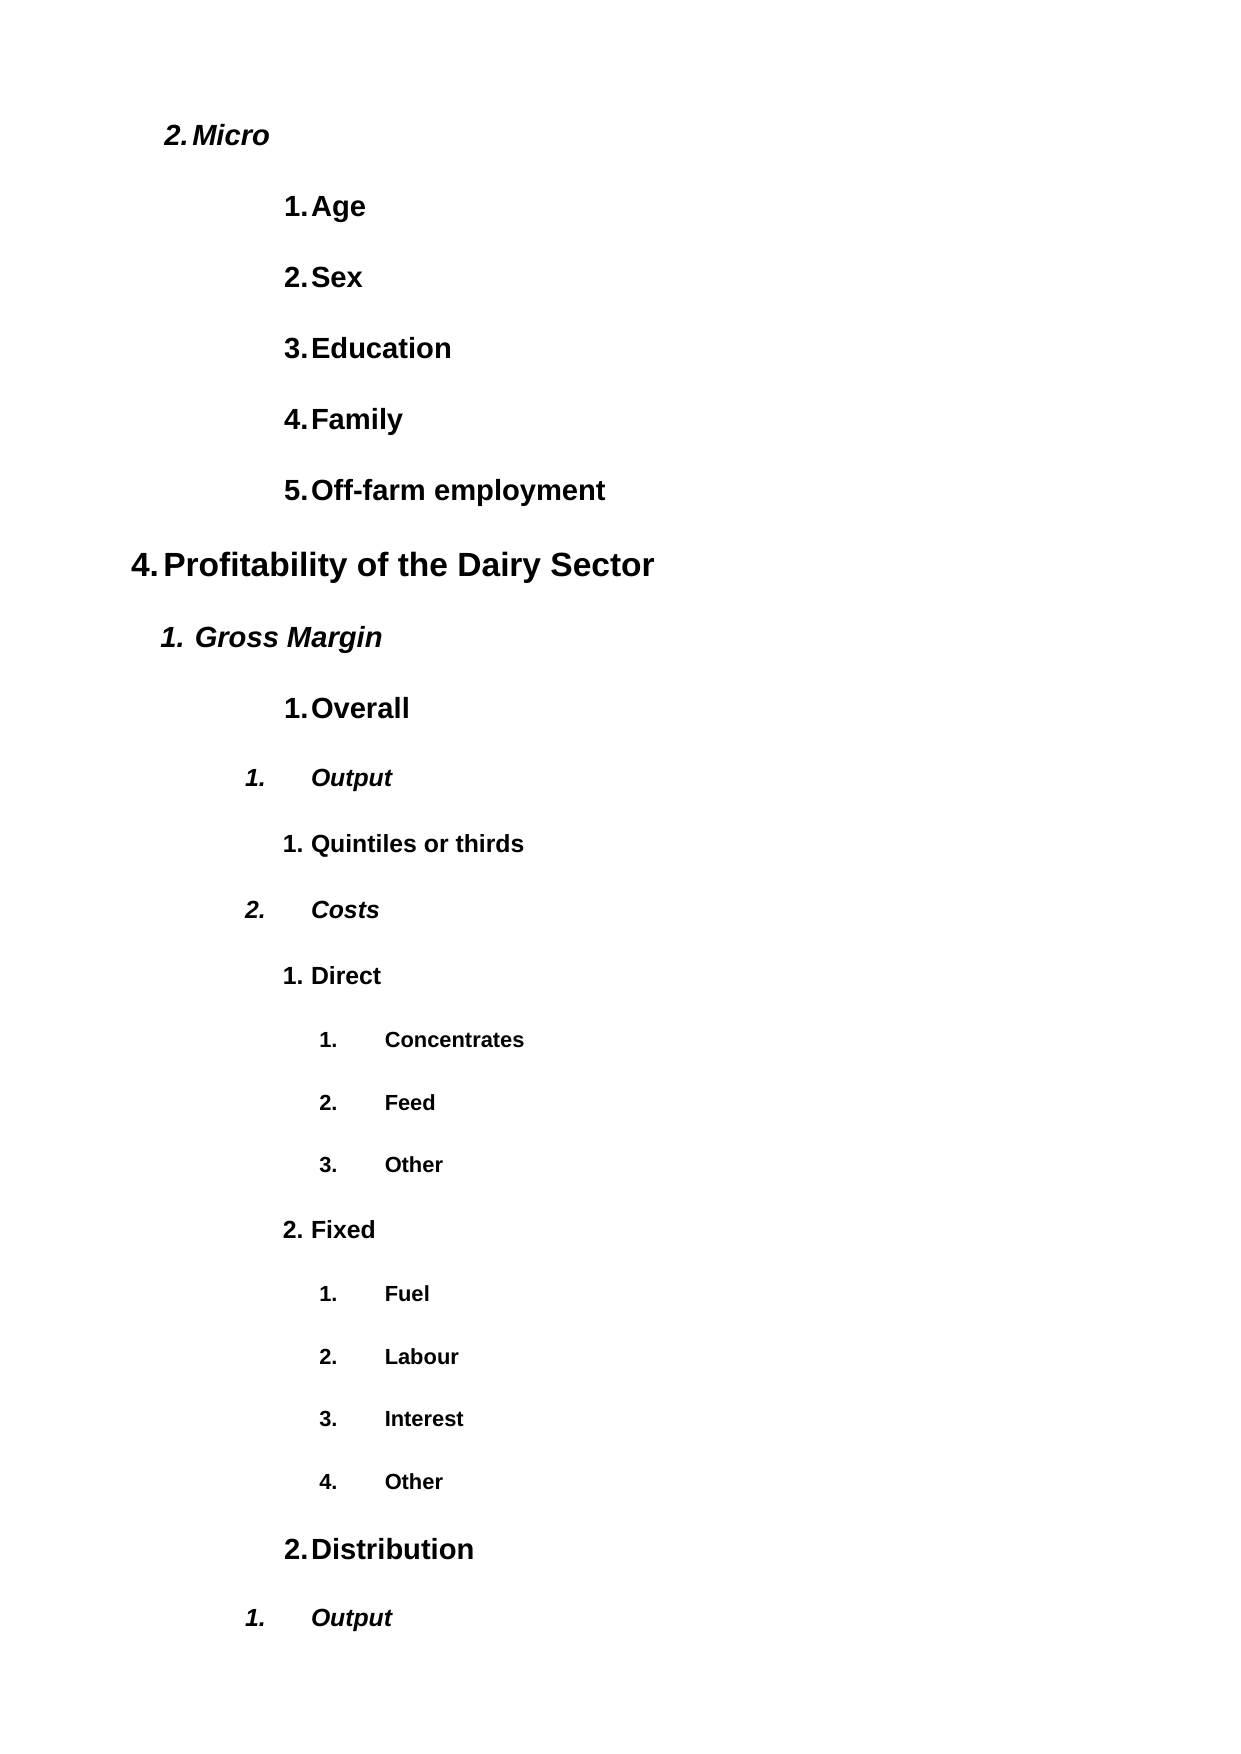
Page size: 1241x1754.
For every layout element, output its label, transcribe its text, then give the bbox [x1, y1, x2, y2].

subtitle Feed [163, 1089, 1122, 1115]
subtitle Gross Margin [121, 621, 1122, 654]
subtitle Output [163, 763, 1122, 791]
subtitle Interest [163, 1406, 1122, 1432]
subtitle Costs [163, 895, 1122, 923]
subtitle Sex [163, 260, 1122, 294]
subtitle Other [163, 1152, 1122, 1177]
subtitle Distribution [163, 1532, 1122, 1565]
subtitle Age [163, 189, 1122, 223]
subtitle Concentrates [163, 1027, 1122, 1052]
subtitle Other [163, 1469, 1122, 1494]
subtitle Output [163, 1603, 1122, 1631]
subtitle Fixed [163, 1215, 1122, 1243]
subtitle Fuel [163, 1281, 1122, 1306]
subtitle Education [163, 331, 1122, 365]
subtitle Off-farm employment [163, 473, 1122, 507]
subtitle Quintiles or thirds [163, 829, 1122, 857]
subtitle Profitability of the Dairy Sector [121, 544, 1122, 583]
subtitle Overall [163, 692, 1122, 725]
subtitle Family [163, 402, 1122, 436]
subtitle Labour [163, 1344, 1122, 1369]
subtitle Micro [118, 118, 1122, 152]
subtitle Direct [163, 961, 1122, 989]
